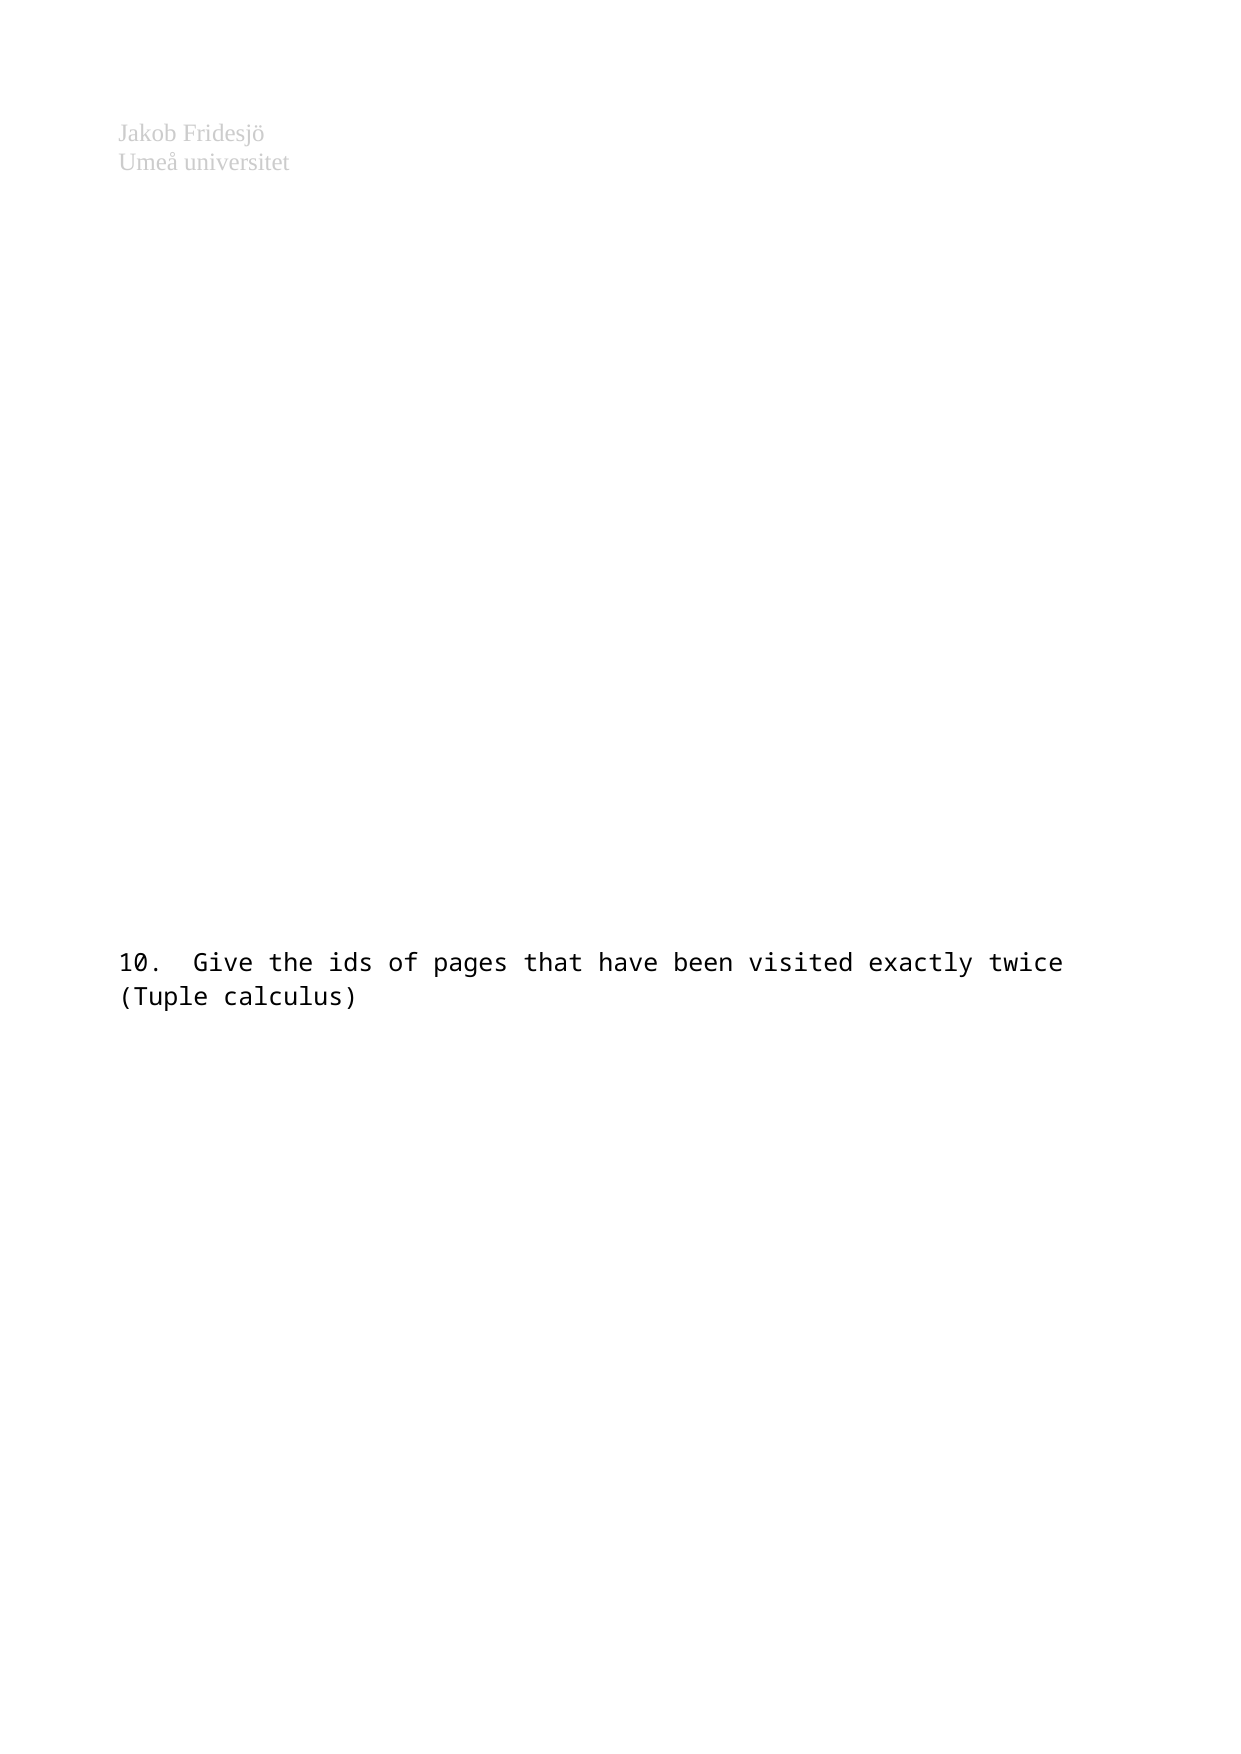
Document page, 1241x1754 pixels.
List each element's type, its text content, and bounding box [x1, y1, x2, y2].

text 10. Give the ids of pages that have been visited exactly twice (Tuple calculus) [118, 944, 1122, 1013]
